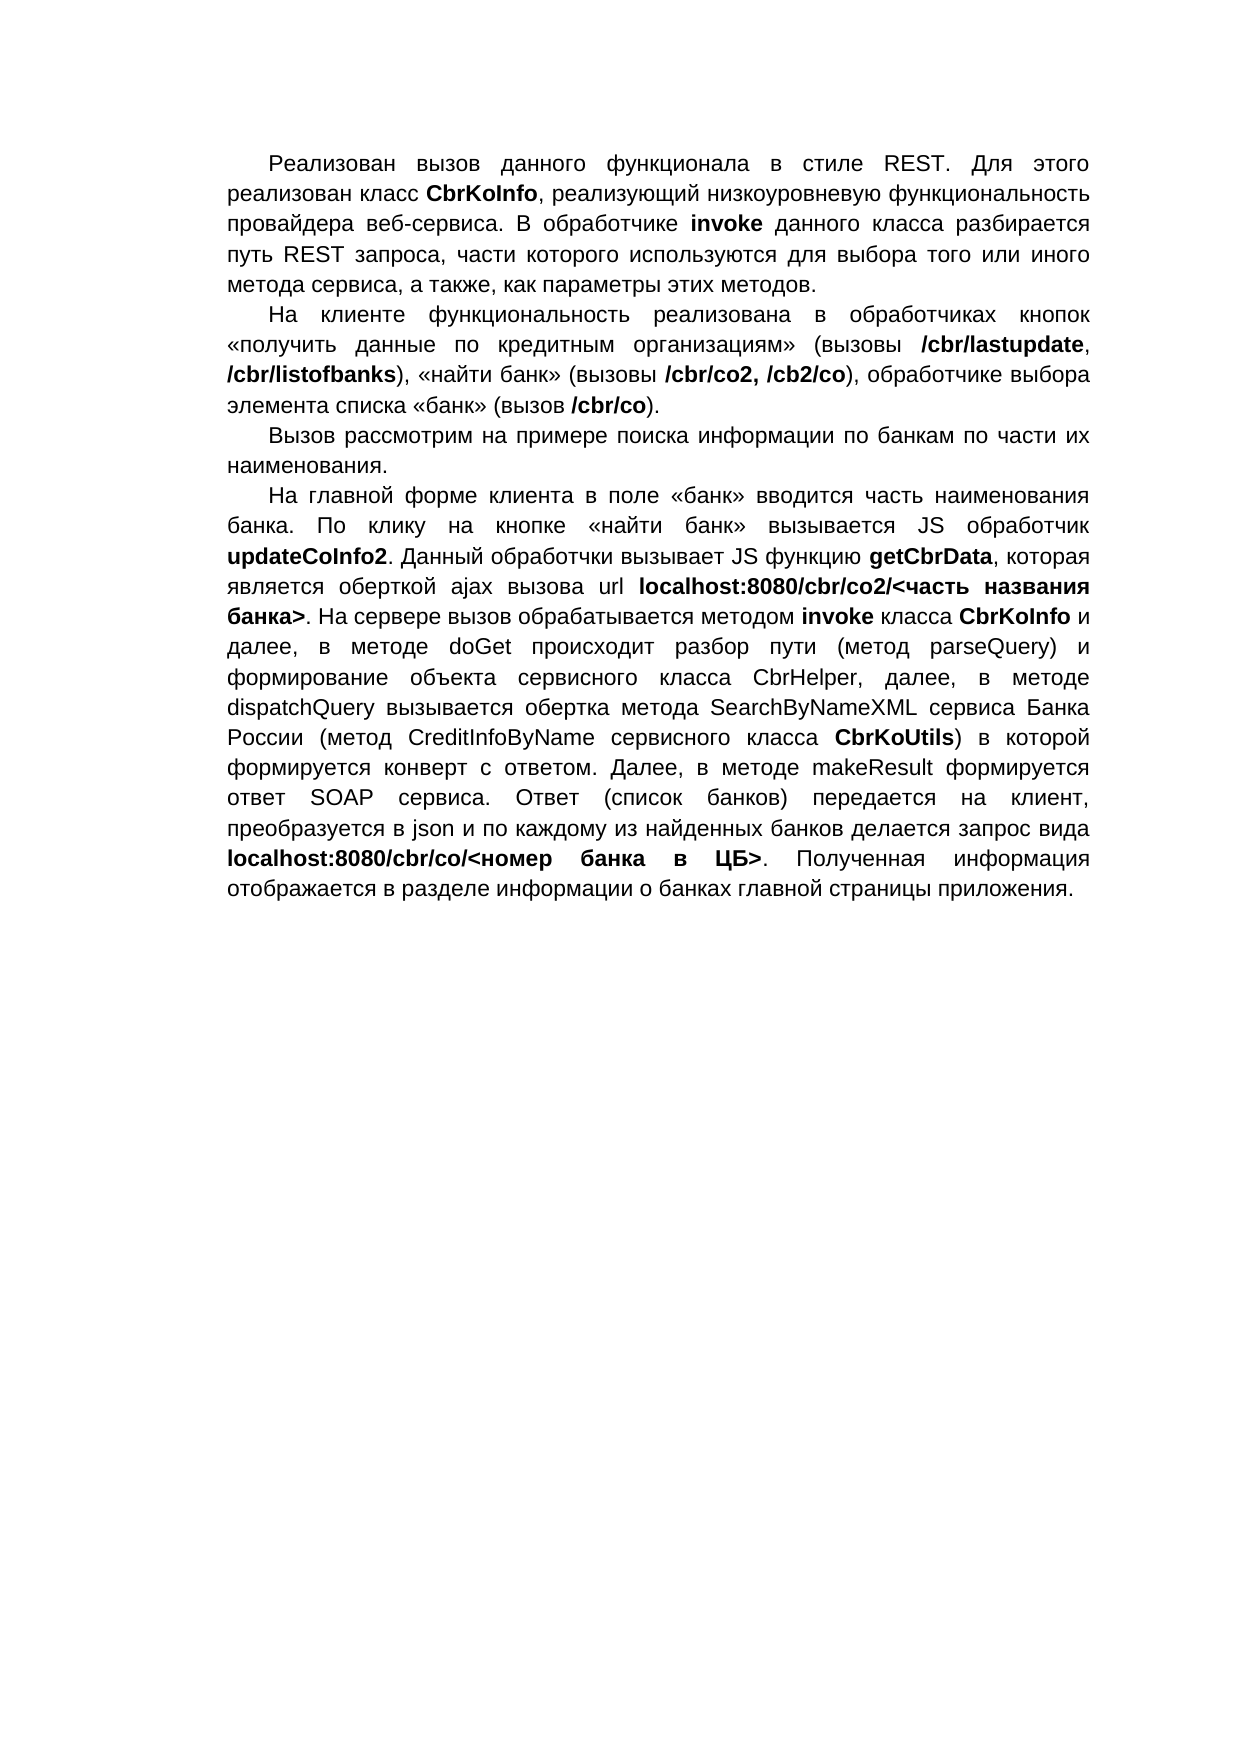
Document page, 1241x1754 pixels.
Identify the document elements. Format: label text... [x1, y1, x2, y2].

text Вызов рассмотрим на примере поиска информации по банкам по части их наименования. [227, 422, 1090, 478]
text Реализован вызов данного функционала в стиле REST. Для этого реализован класс CbrKoInfo, реализующий низкоуровневую функциональность провайдера веб-сервиса. В обработчике invoke данного класса разбирается путь REST запроса, части которого используются для выбора того или иного метода сервиса, а также, как параметры этих методов. [227, 150, 1090, 297]
text На клиенте функциональность реализована в обработчиках кнопок «получить данные по кредитным организациям» (вызовы /cbr/lastupdate, /cbr/listofbanks), «найти банк» (вызовы /cbr/co2, /cb2/co), обработчике выбора элемента списка «банк» (вызов /cbr/co). [227, 301, 1090, 418]
text На главной форме клиента в поле «банк» вводится часть наименования банка. По клику на кнопке «найти банк» вызывается JS обработчик updateCoInfo2. Данный обработчки вызывает JS функцию getCbrData, которая является оберткой ajax вызова url localhost:8080/cbr/co2/<часть названия банка>. На сервере вызов обрабатывается методом invoke класса CbrKoInfo и далее, в методе doGet происходит разбор пути (метод parseQuery) и формирование объекта сервисного класса CbrHelper, далее, в методе dispatchQuery вызывается обертка метода SearchByNameXML сервиса Банка России (метод CreditInfoByName сервисного класса CbrKoUtils) в которой формируется конверт с ответом. Далее, в методе makeResult формируется ответ SOAP сервиса. Ответ (список банков) передается на клиент, преобразуется в json и по каждому из найденных банков делается запрос вида localhost:8080/cbr/co/<номер банка в ЦБ>. Полученная информация отображается в разделе информации о банках главной страницы приложения. [227, 482, 1090, 901]
